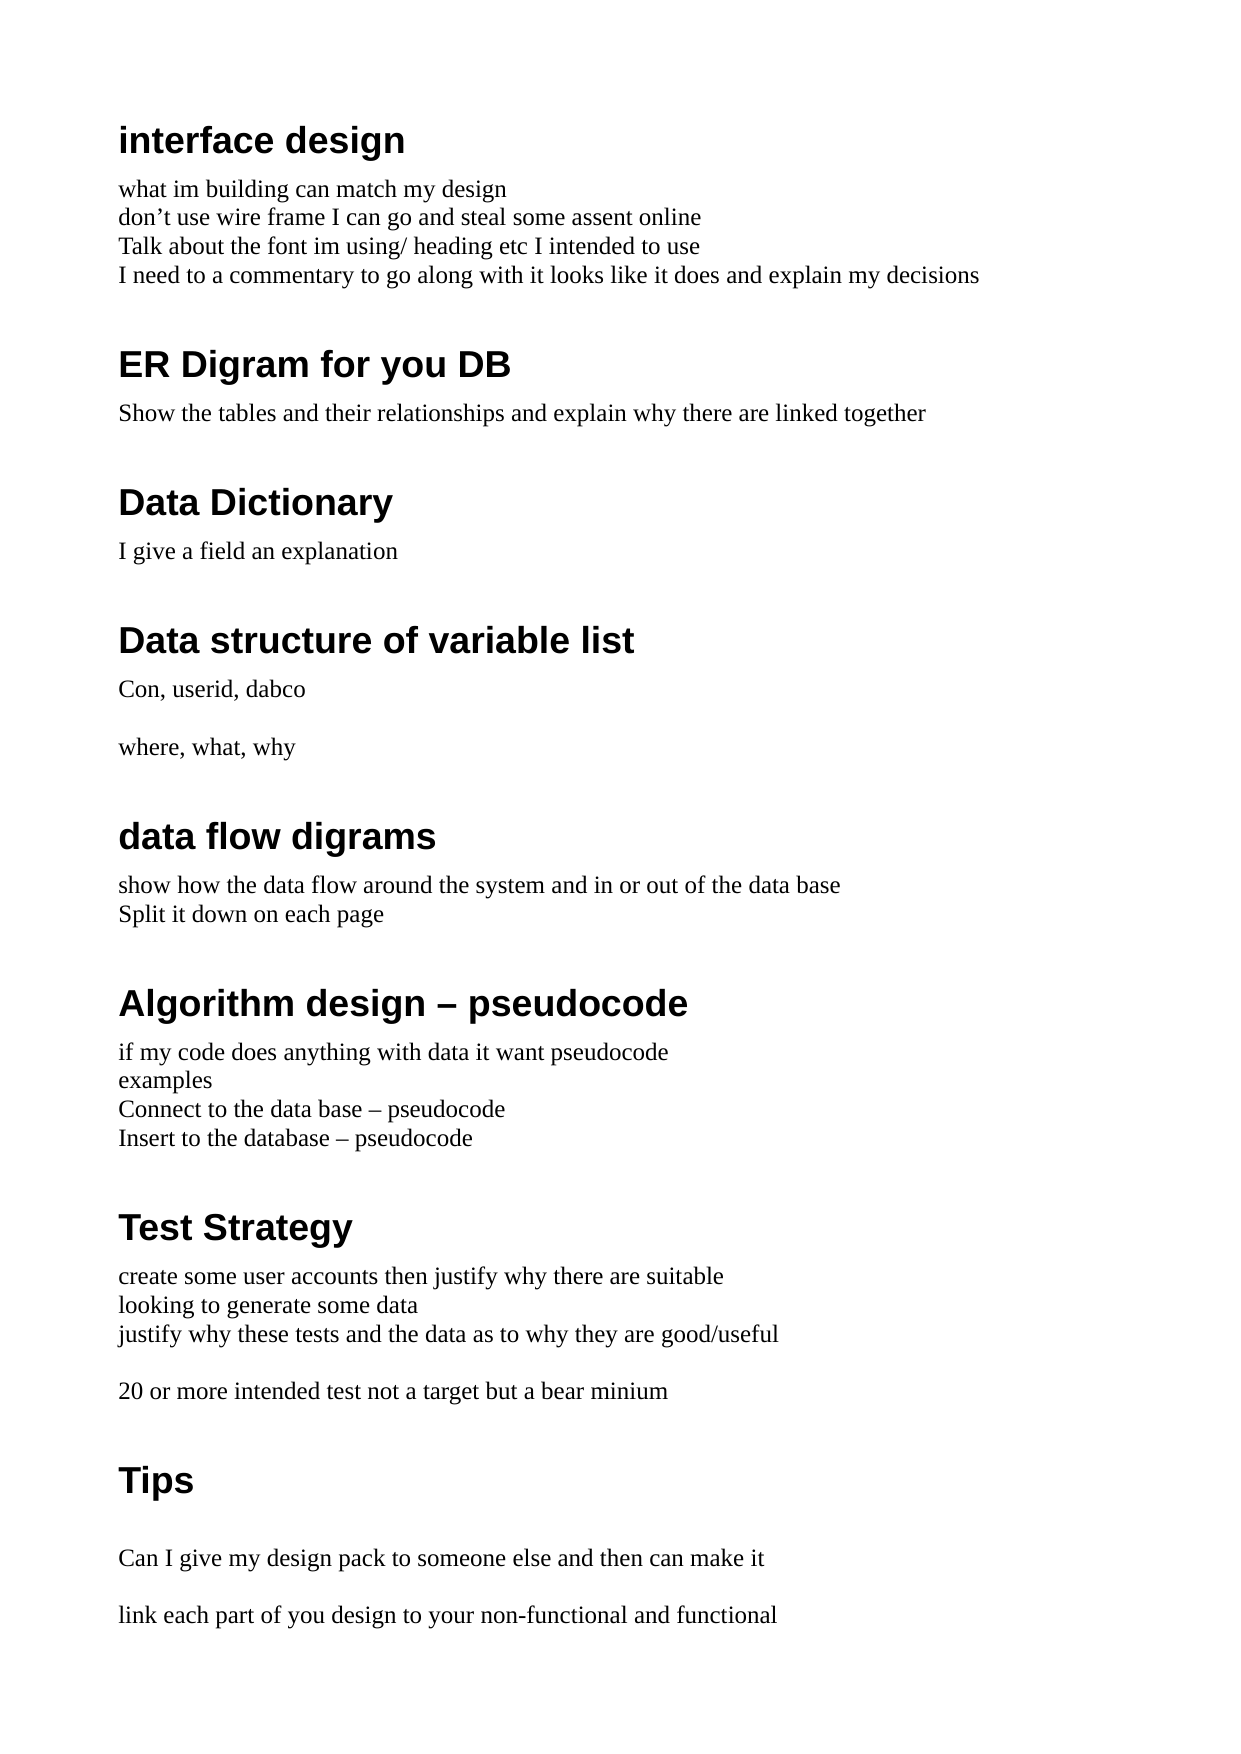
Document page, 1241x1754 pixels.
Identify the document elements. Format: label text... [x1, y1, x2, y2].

text looking to generate some data [118, 1290, 1122, 1319]
text where, what, why [118, 732, 1122, 761]
text justify why these tests and the data as to why they are good/useful [118, 1319, 1122, 1347]
subtitle ER Digram for you DB [118, 342, 1122, 386]
text I give a field an explanation [118, 536, 1122, 565]
subtitle interface design [118, 118, 1122, 161]
text Split it down on each page [118, 899, 1122, 927]
text link each part of you design to your non-functional and functional [118, 1601, 1122, 1629]
text Talk about the font im using/ heading etc I intended to use [118, 231, 1122, 260]
subtitle Data Dictionary [118, 481, 1122, 524]
text Insert to the database – pseudocode [118, 1123, 1122, 1152]
subtitle Test Strategy [118, 1206, 1122, 1249]
text Show the tables and their relationships and explain why there are linked together [118, 398, 1122, 427]
text examples [118, 1066, 1122, 1094]
text don’t use wire frame I can go and steal some assent online [118, 202, 1122, 231]
subtitle Algorithm design – pseudocode [118, 981, 1122, 1024]
text I need to a commentary to go along with it looks like it does and explain my decisions [118, 260, 1122, 289]
text Can I give my design pack to someone else and then can make it [118, 1543, 1122, 1572]
text what im building can match my design [118, 174, 1122, 202]
subtitle Tips [118, 1459, 1122, 1502]
subtitle Data structure of variable list [118, 619, 1122, 662]
text create some user accounts then justify why there are suitable [118, 1261, 1122, 1290]
text Connect to the data base – pseudocode [118, 1094, 1122, 1123]
text if my code does anything with data it want pseudocode [118, 1037, 1122, 1066]
text Con, userid, dabco [118, 674, 1122, 703]
text 20 or more intended test not a target but a bear minium [118, 1376, 1122, 1405]
subtitle data flow digrams [118, 814, 1122, 857]
text show how the data flow around the system and in or out of the data base [118, 870, 1122, 899]
